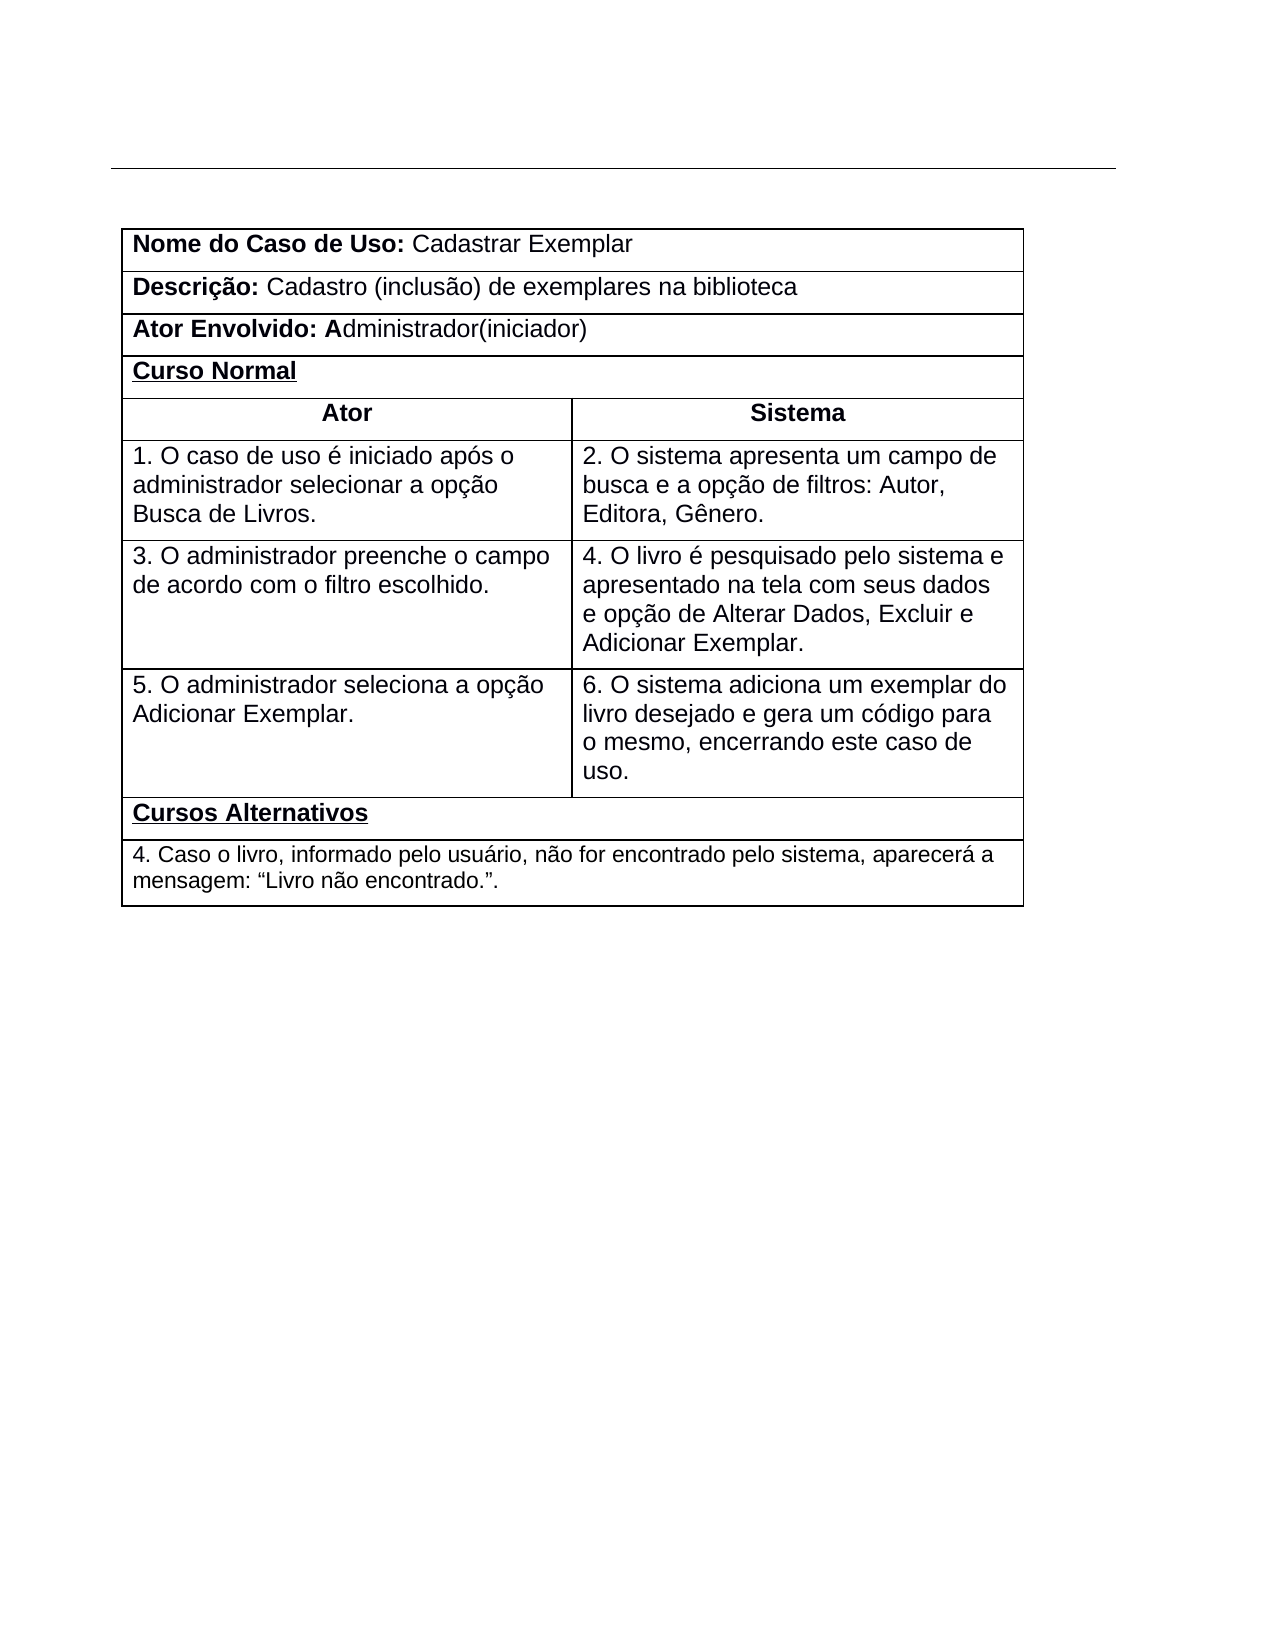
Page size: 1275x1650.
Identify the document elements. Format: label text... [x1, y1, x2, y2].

table_cell Curso Normal [123, 357, 1023, 397]
table_cell Descrição: Cadastro (inclusão) de exemplares na biblioteca [123, 272, 1023, 313]
table_cell Cursos Alternativos [123, 798, 1023, 839]
table_cell 1. O caso de uso é iniciado após o administrador selecionar a opção Busca de Livros. [123, 441, 571, 539]
table_cell 3. O administrador preenche o campo de acordo com o filtro escolhido. [123, 541, 571, 668]
table_cell 6. O sistema adiciona um exemplar do livro desejado e gera um código para o mesmo, encerrando este caso de uso. [573, 670, 1023, 797]
table_header Nome do Caso de Uso: Cadastrar Exemplar [123, 230, 1023, 271]
table_cell 5. O administrador seleciona a opção Adicionar Exemplar. [123, 670, 571, 797]
table_cell 4. O livro é pesquisado pelo sistema e apresentado na tela com seus dados e opção de Alterar Dados, Excluir e Adicionar Exemplar. [573, 541, 1023, 668]
table_cell Ator [123, 399, 571, 440]
table_cell 4. Caso o livro, informado pelo usuário, não for encontrado pelo sistema, aparecerá a mensagem: “Livro não encontrado.”. [123, 841, 1023, 905]
table_cell 2. O sistema apresenta um campo de busca e a opção de filtros: Autor, Editora, Gênero. [573, 441, 1023, 539]
table_cell Ator Envolvido: Administrador(iniciador) [123, 315, 1023, 355]
table_cell Sistema [573, 399, 1023, 440]
